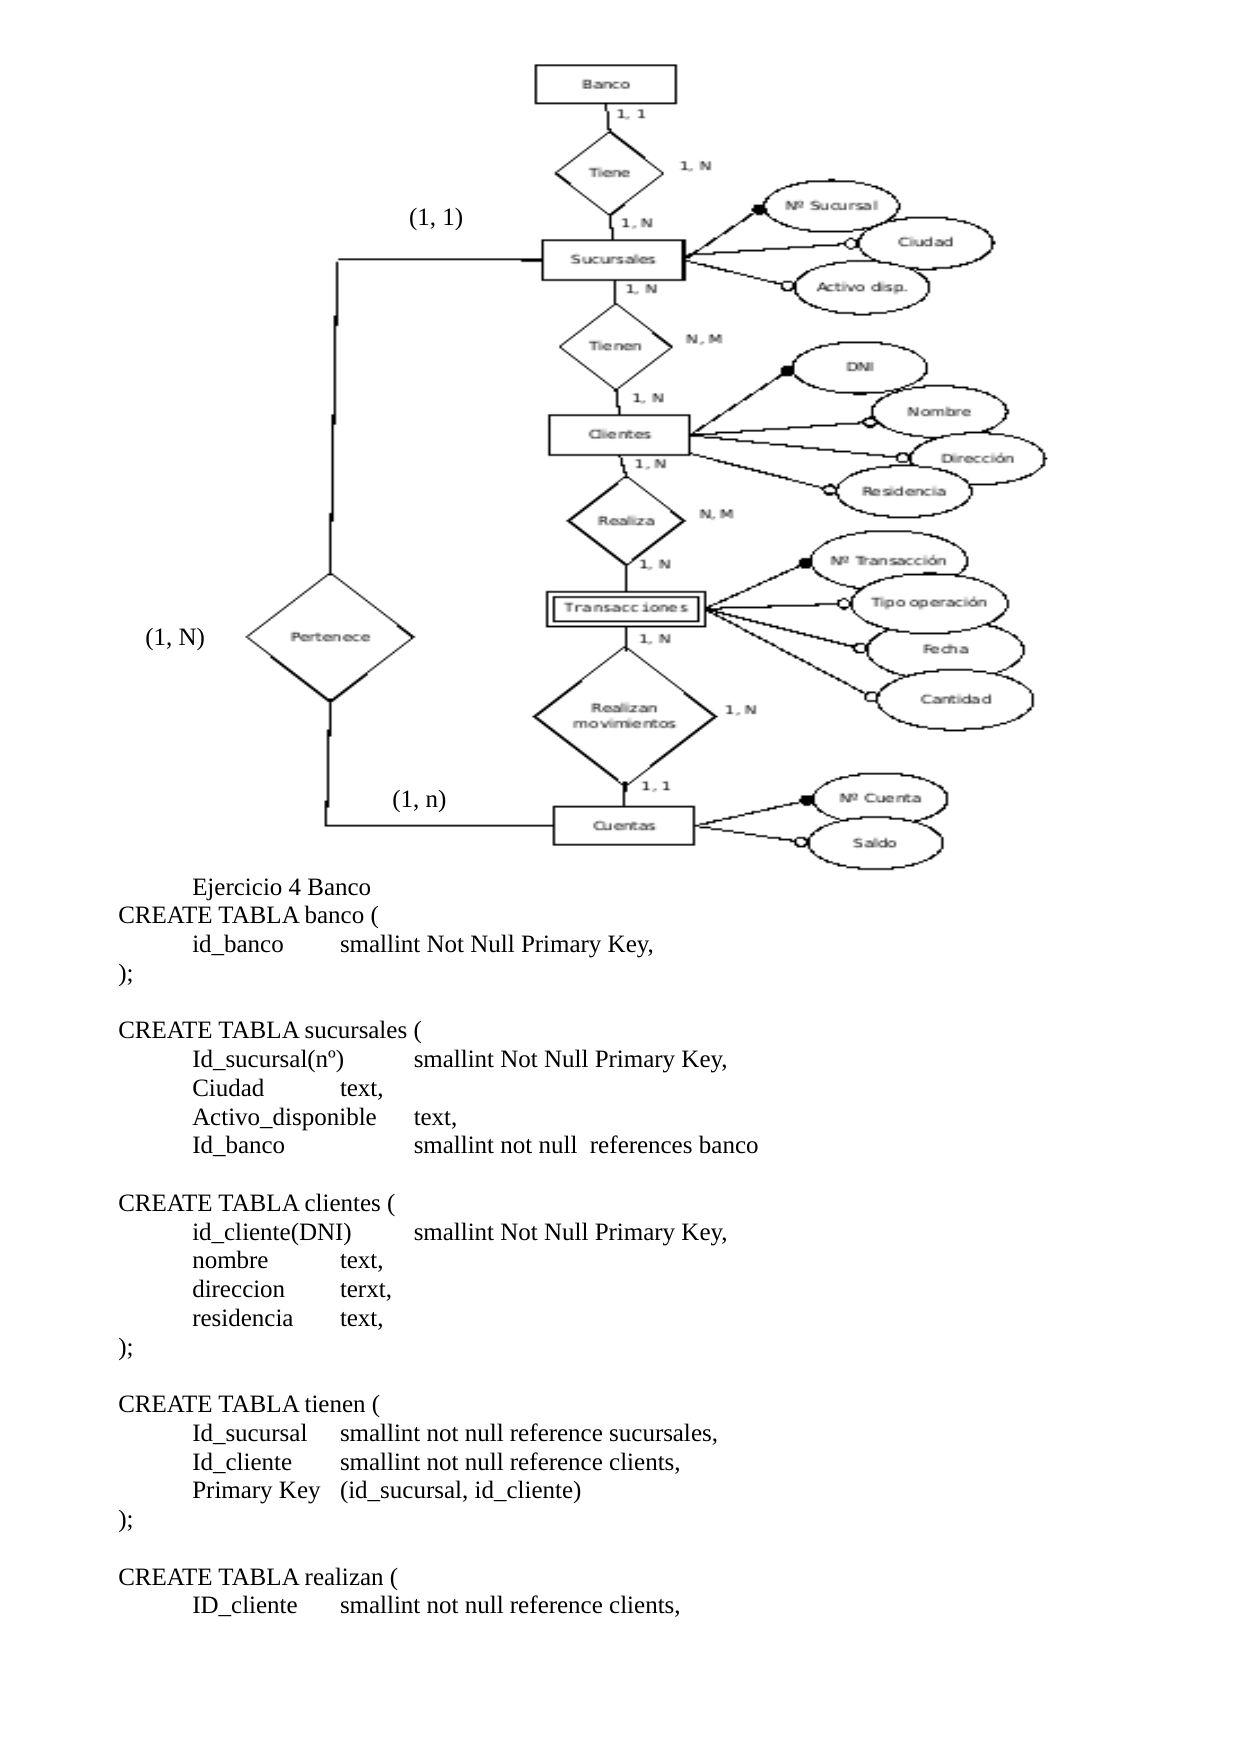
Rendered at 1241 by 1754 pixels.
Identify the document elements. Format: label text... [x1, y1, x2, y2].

text direccion terxt, [118, 1274, 1122, 1303]
text CREATE TABLA banco ( [118, 900, 1122, 929]
text (1, 1) [409, 202, 493, 231]
text Id_sucursal smallint not null reference sucursales, [118, 1418, 1122, 1447]
text Id_cliente smallint not null reference clients, [118, 1447, 1122, 1475]
text Ejercicio 4 Banco [118, 118, 1122, 900]
text CREATE TABLA tienen ( [118, 1389, 1122, 1418]
text CREATE TABLA clientes ( [118, 1188, 1122, 1217]
text ); [118, 1332, 1122, 1360]
text (1, n) [392, 784, 477, 813]
text Primary Key (id_sucursal, id_cliente) [118, 1475, 1122, 1504]
text residencia text, [118, 1303, 1122, 1332]
text id_banco smallint Not Null Primary Key, [118, 929, 1122, 958]
text CREATE TABLA realizan ( [118, 1562, 1122, 1590]
text Id_sucursal(nº) smallint Not Null Primary Key, [118, 1044, 1122, 1073]
text Activo_disponible text, [118, 1102, 1122, 1130]
text nombre text, [118, 1245, 1122, 1274]
text Id_banco smallint not null references banco [118, 1130, 1122, 1159]
text (1, N) [145, 622, 230, 651]
text ID_cliente smallint not null reference clients, [118, 1590, 1122, 1619]
text ); [118, 958, 1122, 987]
text CREATE TABLA sucursales ( [118, 1015, 1122, 1044]
text id_cliente(DNI) smallint Not Null Primary Key, [118, 1217, 1122, 1245]
text Ciudad text, [118, 1073, 1122, 1102]
text ); [118, 1504, 1122, 1533]
